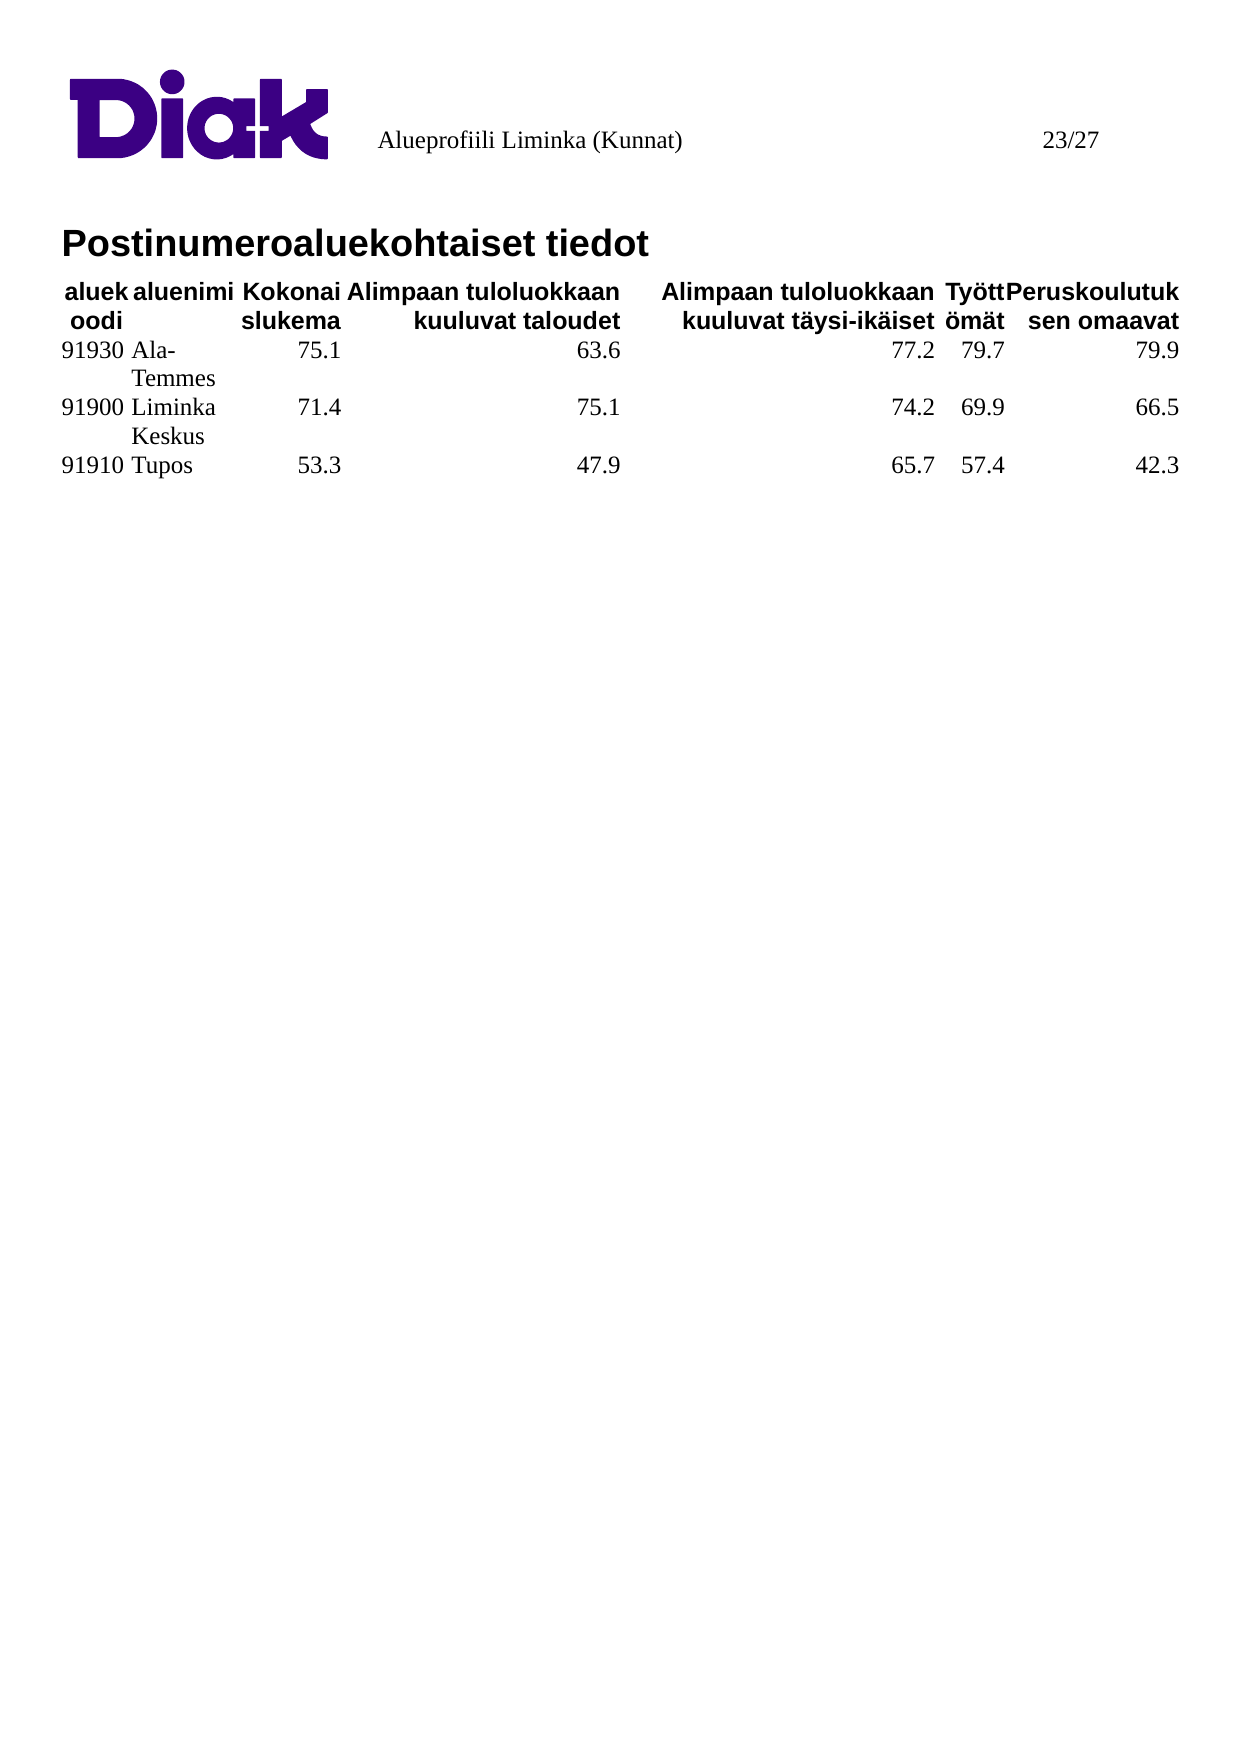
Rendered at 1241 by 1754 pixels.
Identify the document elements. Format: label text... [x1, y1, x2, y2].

table_cell 91930 [61, 335, 131, 392]
table_cell 74.2 [620, 392, 934, 450]
table_cell 57.4 [935, 450, 1004, 478]
table_cell 75.1 [341, 392, 620, 450]
table_cell Tupos [131, 450, 236, 478]
table_cell Liminka Keskus [131, 392, 236, 450]
table_header Alimpaan tuloluokkaan kuuluvat taloudet [341, 277, 620, 335]
table_cell 69.9 [935, 392, 1004, 450]
table_cell 79.9 [1004, 335, 1179, 392]
table_cell 79.7 [935, 335, 1004, 392]
table_cell 91910 [61, 450, 131, 478]
subtitle Postinumeroaluekohtaiset tiedot [61, 221, 1179, 265]
table_cell 47.9 [341, 450, 620, 478]
table_cell 53.3 [236, 450, 341, 478]
table_cell Ala-Temmes [131, 335, 236, 392]
table_header Kokonaislukema [236, 277, 341, 335]
table_cell 77.2 [620, 335, 934, 392]
table_cell 91900 [61, 392, 131, 450]
table_cell 71.4 [236, 392, 341, 450]
table_cell 63.6 [341, 335, 620, 392]
table_header Peruskoulutuksen omaavat [1004, 277, 1179, 335]
table_cell 66.5 [1004, 392, 1179, 450]
table_header Työttömät [935, 277, 1004, 335]
table_cell 75.1 [236, 335, 341, 392]
table_cell 65.7 [620, 450, 934, 478]
table_cell 42.3 [1004, 450, 1179, 478]
table_header Alimpaan tuloluokkaan kuuluvat täysi-ikäiset [620, 277, 934, 335]
table_header aluenimi [131, 277, 236, 335]
table_header aluekoodi [61, 277, 131, 335]
